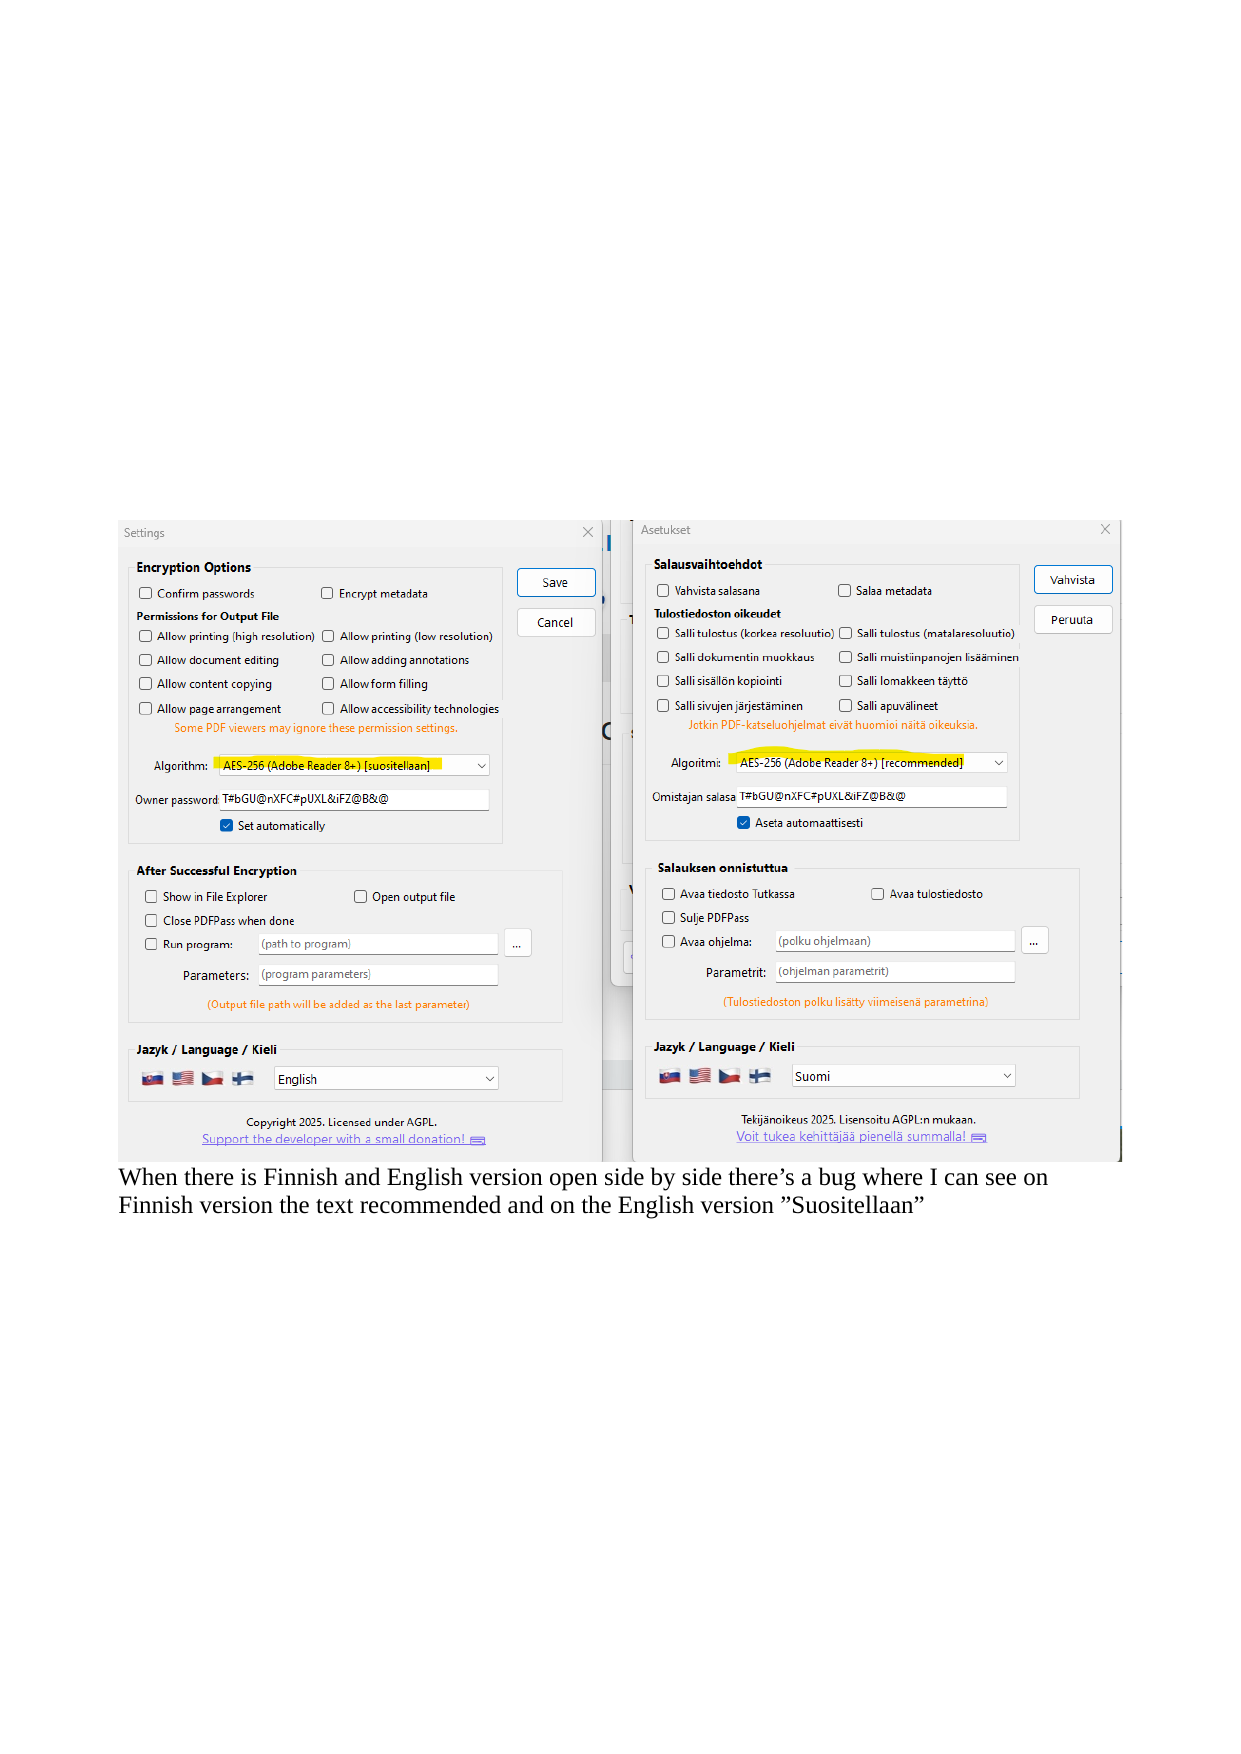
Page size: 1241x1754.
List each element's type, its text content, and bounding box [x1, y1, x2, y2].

picture [118, 520, 1123, 1162]
text When there is Finnish and English version open side by side there’s a bug where I can see on Finnish version the text recommended and on the English version ”Suositellaan” [118, 1162, 1122, 1219]
